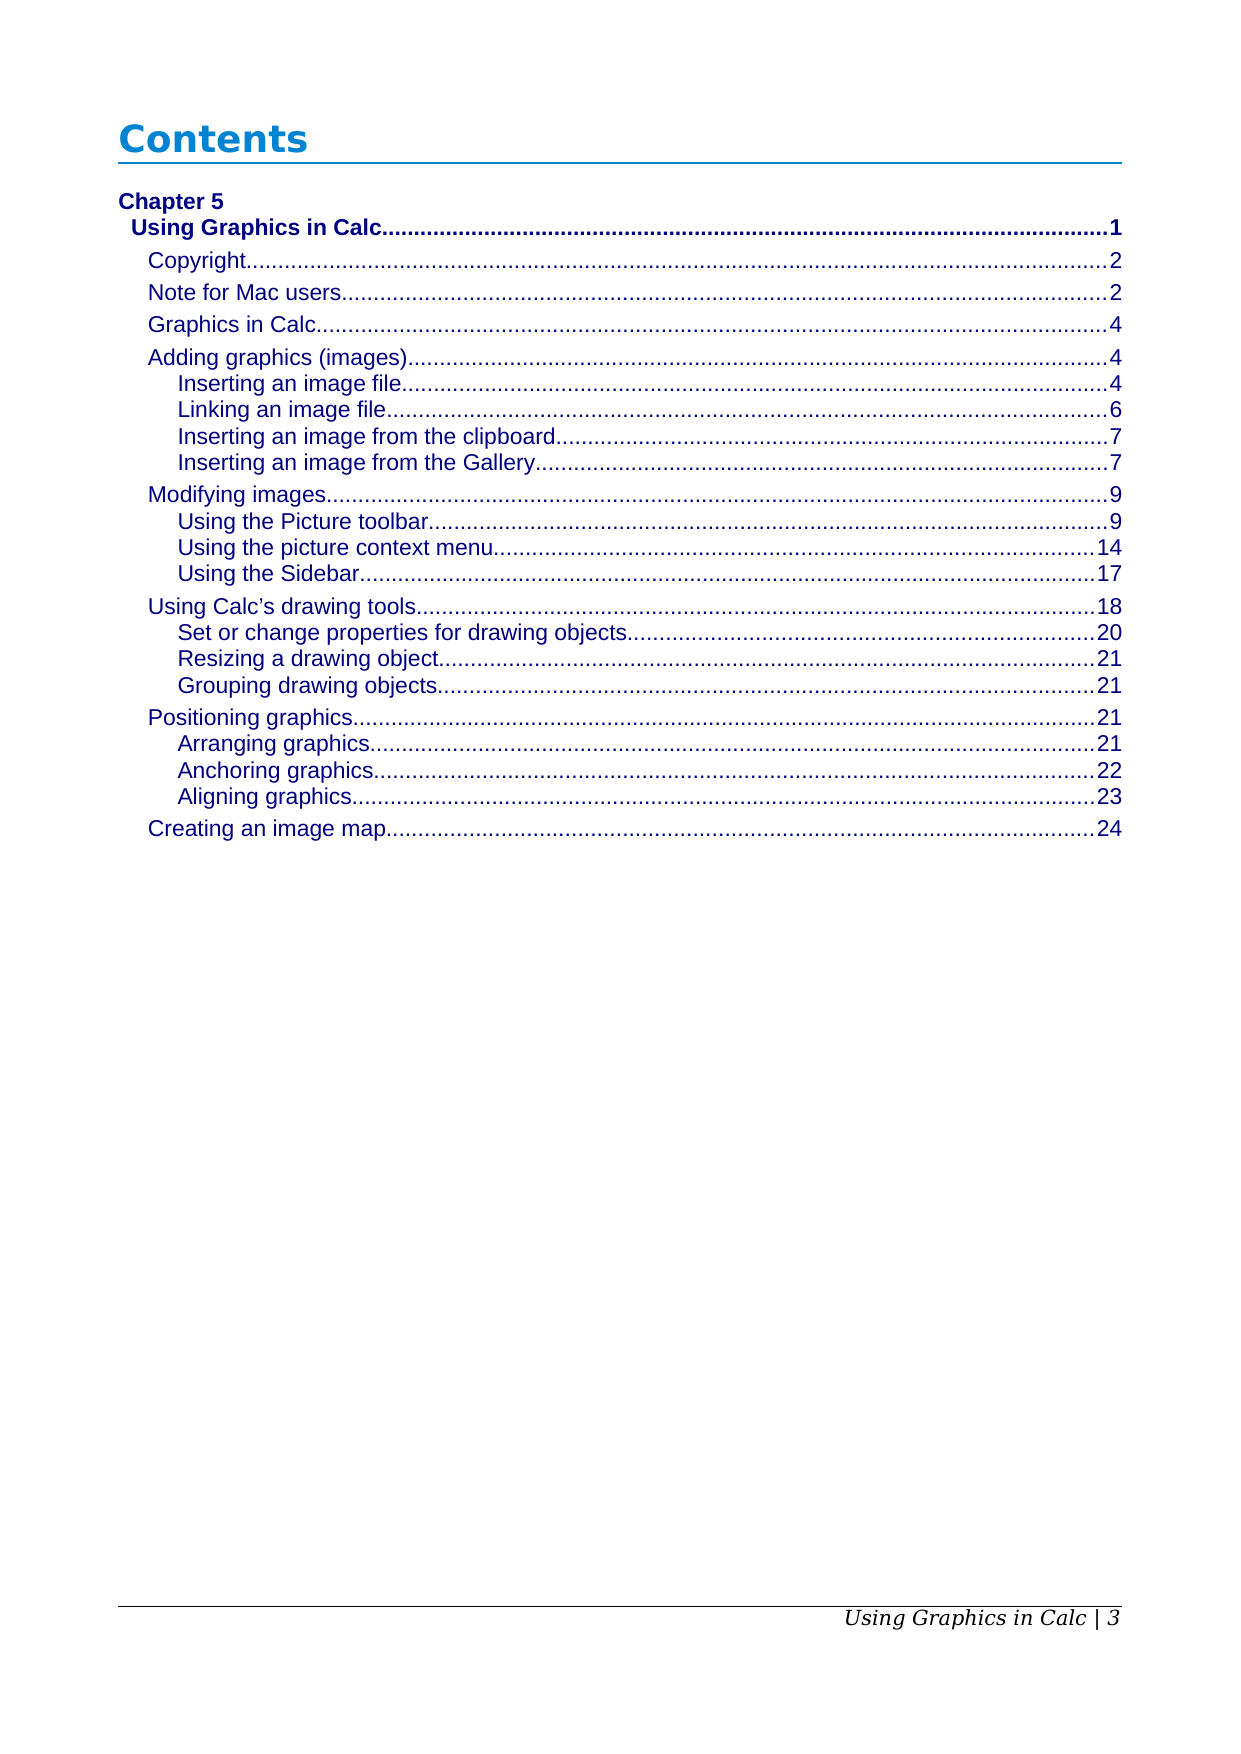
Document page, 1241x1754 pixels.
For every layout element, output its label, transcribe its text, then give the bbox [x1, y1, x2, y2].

text Creating an image map 24 [148, 815, 1122, 842]
text Note for Mac users 2 [148, 279, 1122, 305]
text Inserting an image from the Gallery 7 [177, 449, 1122, 475]
text Inserting an image file 4 [177, 370, 1122, 396]
text Using the picture context menu 14 [177, 534, 1122, 560]
text Modifying images 9 [148, 481, 1122, 508]
text Aligning graphics 23 [177, 783, 1122, 809]
text Contents [118, 118, 1122, 162]
text Anchoring graphics 22 [177, 757, 1122, 783]
text Inserting an image from the clipboard 7 [177, 423, 1122, 449]
text Adding graphics (images) 4 [148, 343, 1122, 370]
text Resizing a drawing object 21 [177, 645, 1122, 672]
text Linking an image file 6 [177, 396, 1122, 423]
text Copyright 2 [148, 247, 1122, 273]
text Arranging graphics 21 [177, 730, 1122, 757]
text Set or change properties for drawing objects 20 [177, 619, 1122, 645]
text Chapter 5 Using Graphics in Calc 1 [118, 188, 1122, 241]
text Using the Sidebar 17 [177, 560, 1122, 587]
text Using the Picture toolbar 9 [177, 508, 1122, 534]
text Positioning graphics 21 [148, 704, 1122, 730]
text Graphics in Calc 4 [148, 311, 1122, 338]
text Grouping drawing objects 21 [177, 672, 1122, 698]
text Using Calc’s drawing tools 18 [148, 593, 1122, 619]
